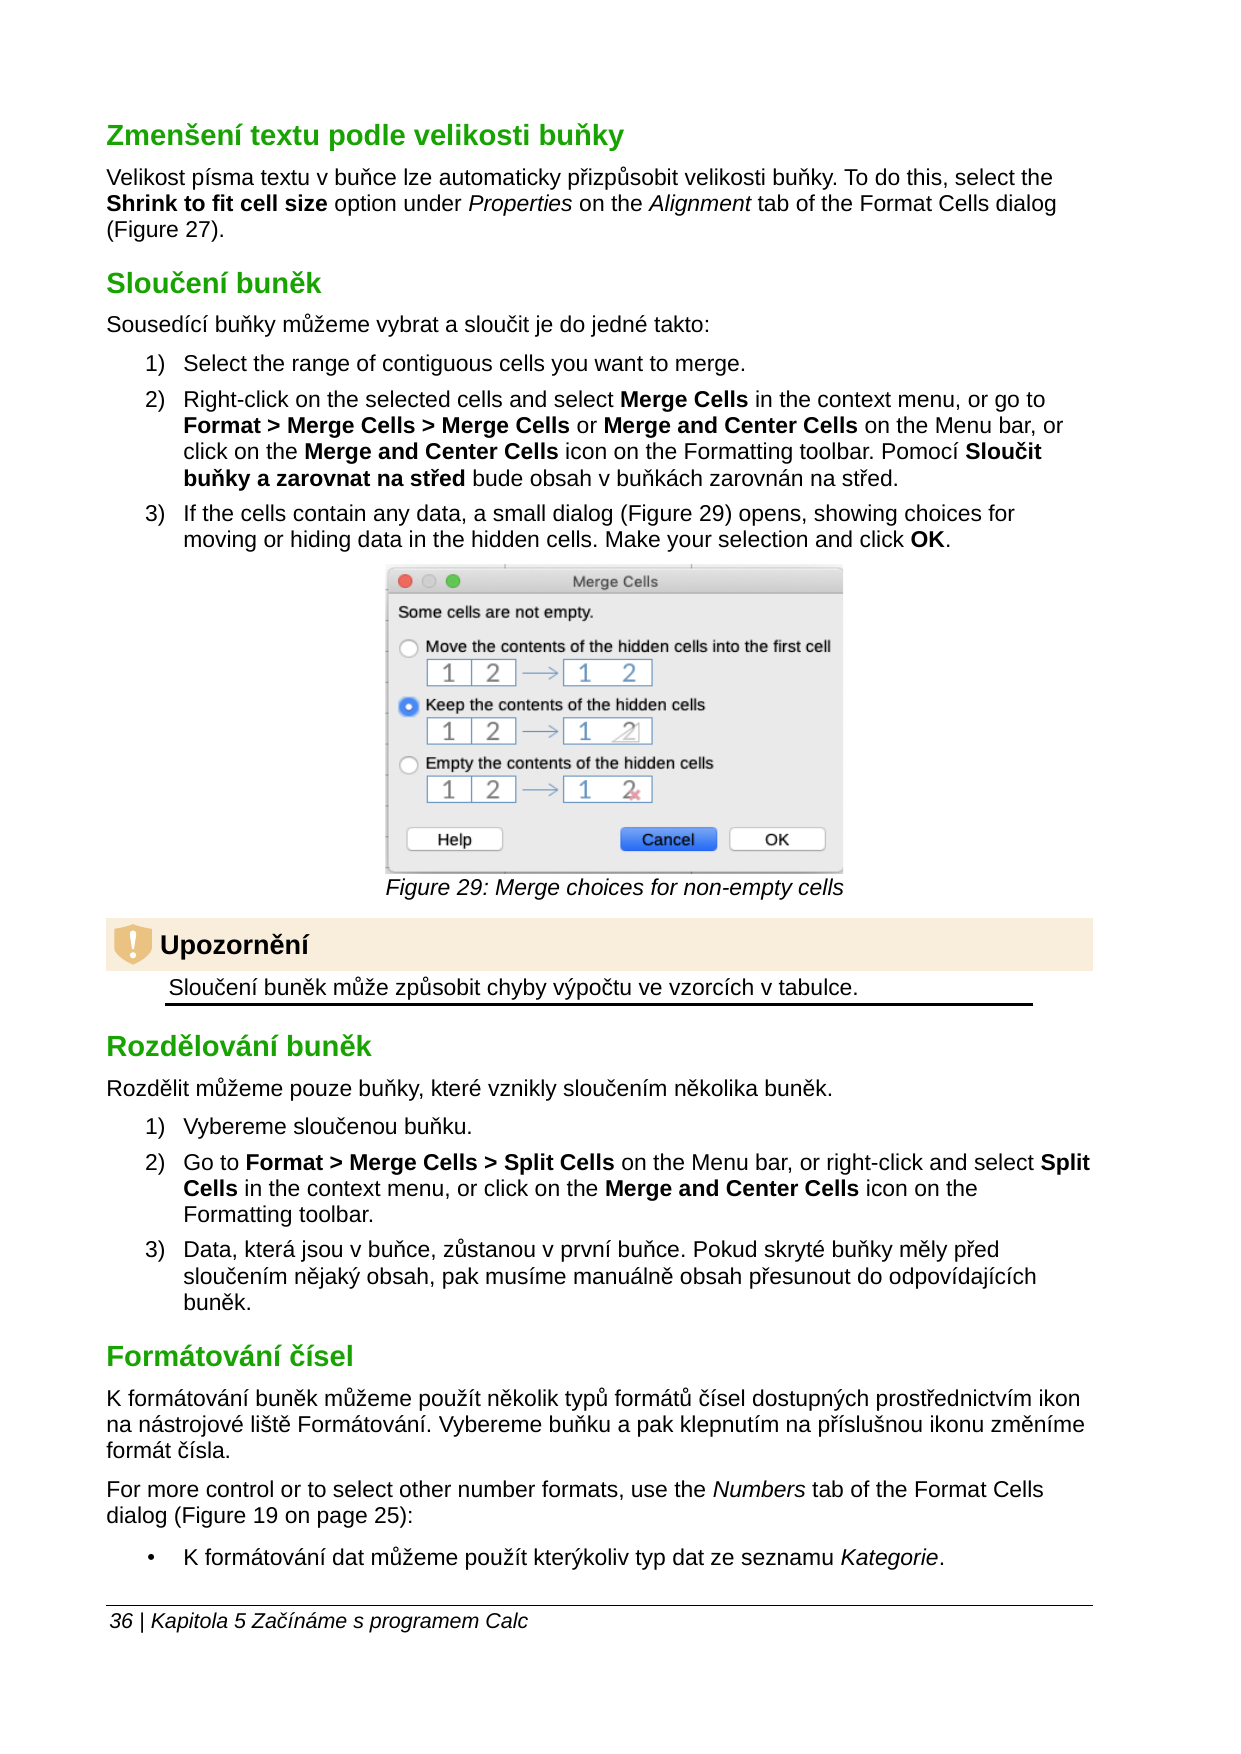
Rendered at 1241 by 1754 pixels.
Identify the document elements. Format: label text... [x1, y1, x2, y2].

subtitle Zmenšení textu podle velikosti buňky [106, 118, 1093, 152]
subtitle Sloučení buněk [106, 266, 1093, 300]
list Figure 29: Merge choices for non-empty cells [385, 564, 873, 900]
picture [385, 564, 844, 874]
text Rozdělit můžeme pouze buňky, které vznikly sloučením několika buněk. [106, 1074, 1093, 1101]
list Go to Format > Merge Cells > Split Cells on the Menu bar, or right-click and select Split Cells in the context menu, or click on the Merge and Center Cells icon on the Formatting toolbar. [165, 1148, 1093, 1228]
list If the cells contain any data, a small dialog (Figure 29) opens, showing choices for moving or hiding data in the hidden cells. Make your selection and click OK. [165, 500, 1093, 552]
subtitle Formátování čísel [106, 1339, 1093, 1373]
list Vybereme sloučenou buňku. [165, 1113, 1093, 1140]
list Select the range of contiguous cells you want to merge. [165, 350, 1093, 377]
text Sousedící buňky můžeme vybrat a sloučit je do jedné takto: [106, 311, 1093, 338]
list Right-click on the selected cells and select Merge Cells in the context menu, or go to Format > Merge Cells > Merge Cells or Merge and Center Cells on the Menu bar, or click on the Merge and Center Cells icon on the Formatting toolbar. Pomocí Sloučit buňky a zarovnat na střed bude obsah v buňkách zarovnán na střed. [165, 386, 1093, 491]
list Data, která jsou v buňce, zůstanou v první buňce. Pokud skryté buňky měly před sloučením nějaký obsah, pak musíme manuálně obsah přesunout do odpovídajících buněk. [165, 1236, 1093, 1316]
text Velikost písma textu v buňce lze automaticky přizpůsobit velikosti buňky. To do this, select the Shrink to fit cell size option under Properties on the Alignment tab of the Format Cells dialog (Figure 27). [106, 163, 1093, 242]
subtitle Upozornění [106, 918, 1093, 971]
text K formátování buněk můžeme použít několik typů formátů čísel dostupných prostřednictvím ikon na nástrojové liště Formátování. Vybereme buňku a pak klepnutím na příslušnou ikonu změníme formát čísla. [106, 1384, 1093, 1463]
text Sloučení buněk může způsobit chyby výpočtu ve vzorcích v tabulce. [165, 971, 1033, 1003]
subtitle Rozdělování buněk [106, 1029, 1093, 1063]
list For more control or to select other number formats, use the Numbers tab of the Format Cells dialog (Figure 19 on page 24): [106, 1476, 1093, 1529]
list K formátování dat můžeme použít kterýkoliv typ dat ze seznamu Kategorie. [144, 1541, 1093, 1573]
